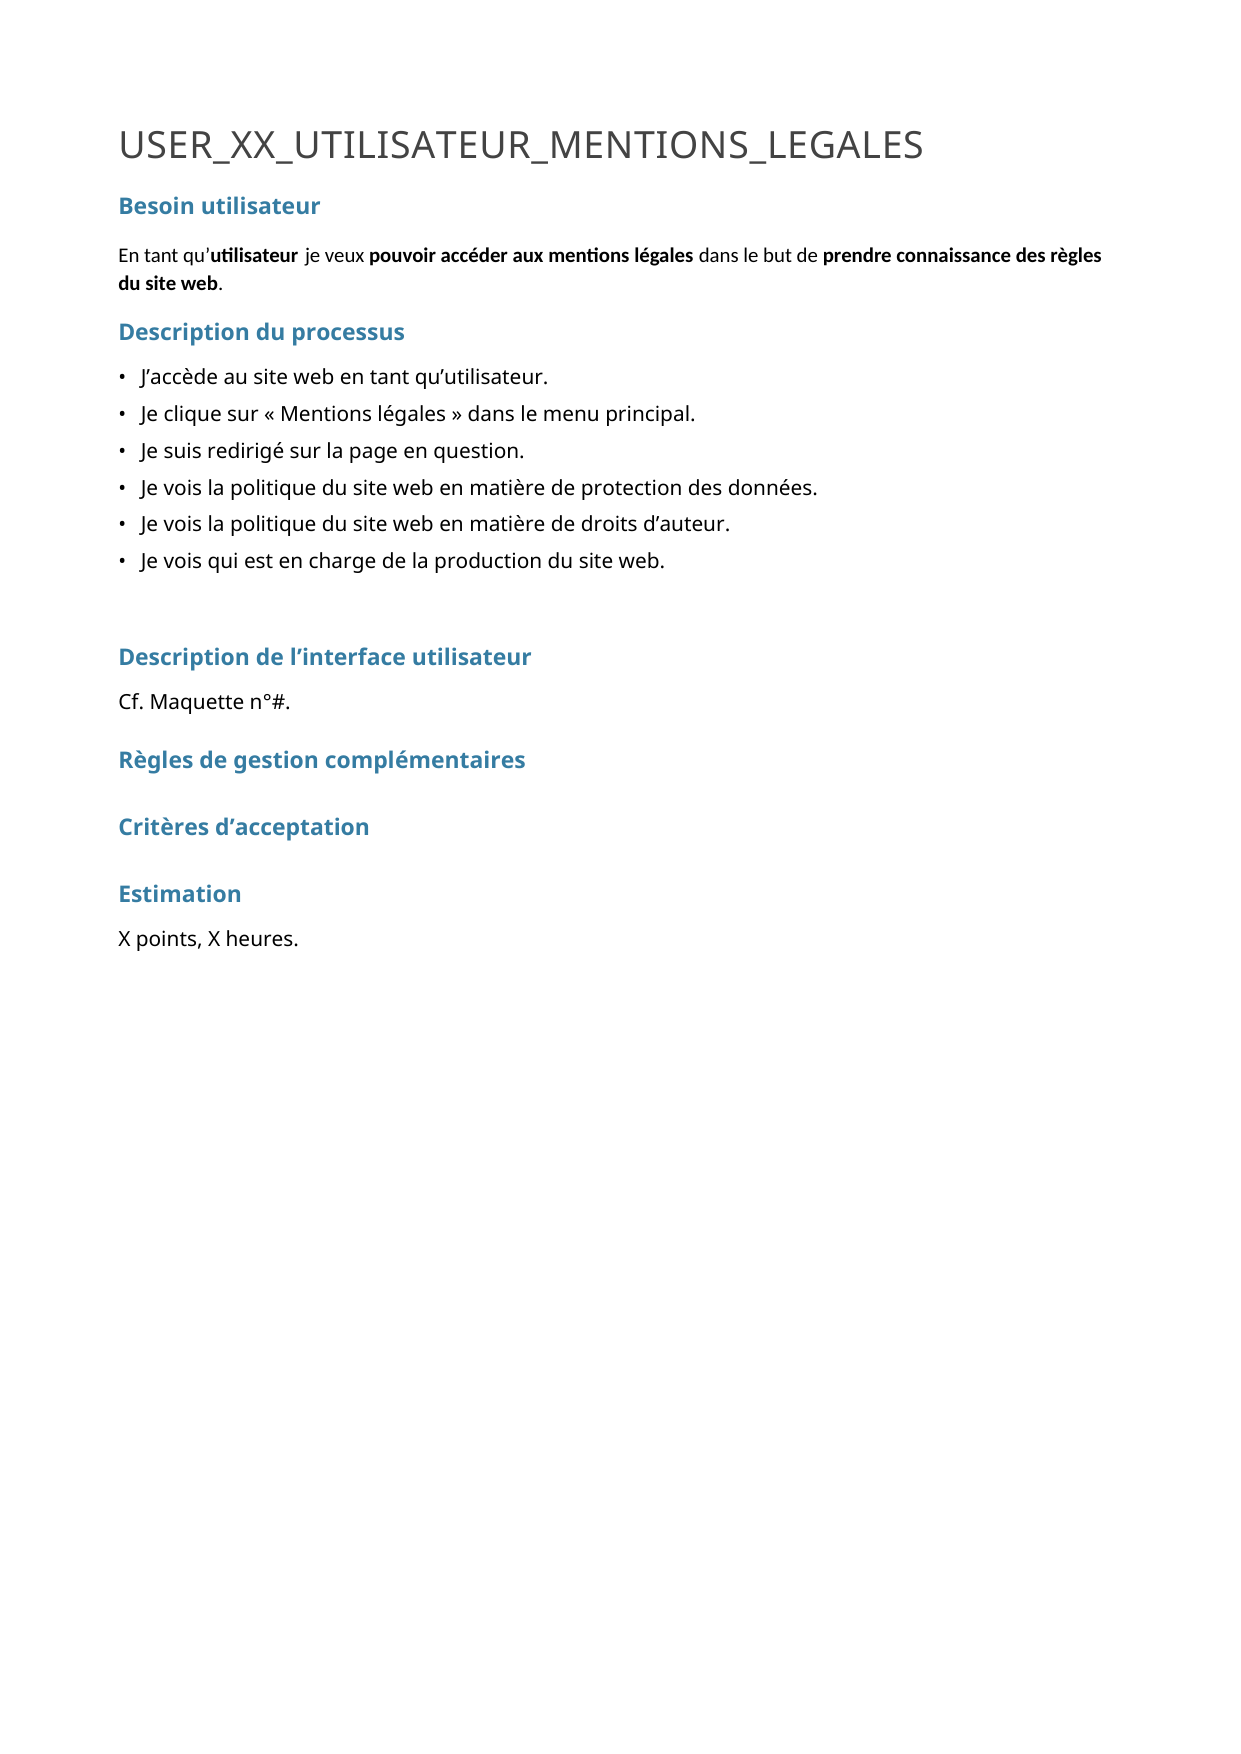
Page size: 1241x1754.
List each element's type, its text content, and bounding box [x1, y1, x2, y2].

text En tant qu’utilisateur je veux pouvoir accéder aux mentions légales dans le but de prendre connaissance des règles du site web. [118, 236, 1122, 295]
list Je vois la politique du site web en matière de protection des données. [118, 473, 1122, 501]
subtitle user_XX_UTILISATEUR_MENTIONS_LEGALES [118, 118, 1122, 169]
list Je vois qui est en charge de la production du site web. [118, 546, 1122, 575]
text X points, X heures. [118, 924, 1122, 952]
subtitle Description de l’interface utilisateur [118, 641, 1122, 672]
subtitle Besoin utilisateur [118, 190, 1122, 221]
list Je clique sur « Mentions légales » dans le menu principal. [118, 399, 1122, 427]
subtitle Estimation [118, 878, 1122, 909]
list Je vois la politique du site web en matière de droits d’auteur. [118, 509, 1122, 538]
list Je suis redirigé sur la page en question. [118, 436, 1122, 464]
text Cf. Maquette n°#. [118, 687, 1122, 715]
subtitle Règles de gestion complémentaires [118, 744, 1122, 776]
subtitle Description du processus [118, 316, 1122, 347]
subtitle Critères d’acceptation [118, 811, 1122, 842]
list J’accède au site web en tant qu’utilisateur. [118, 362, 1122, 390]
